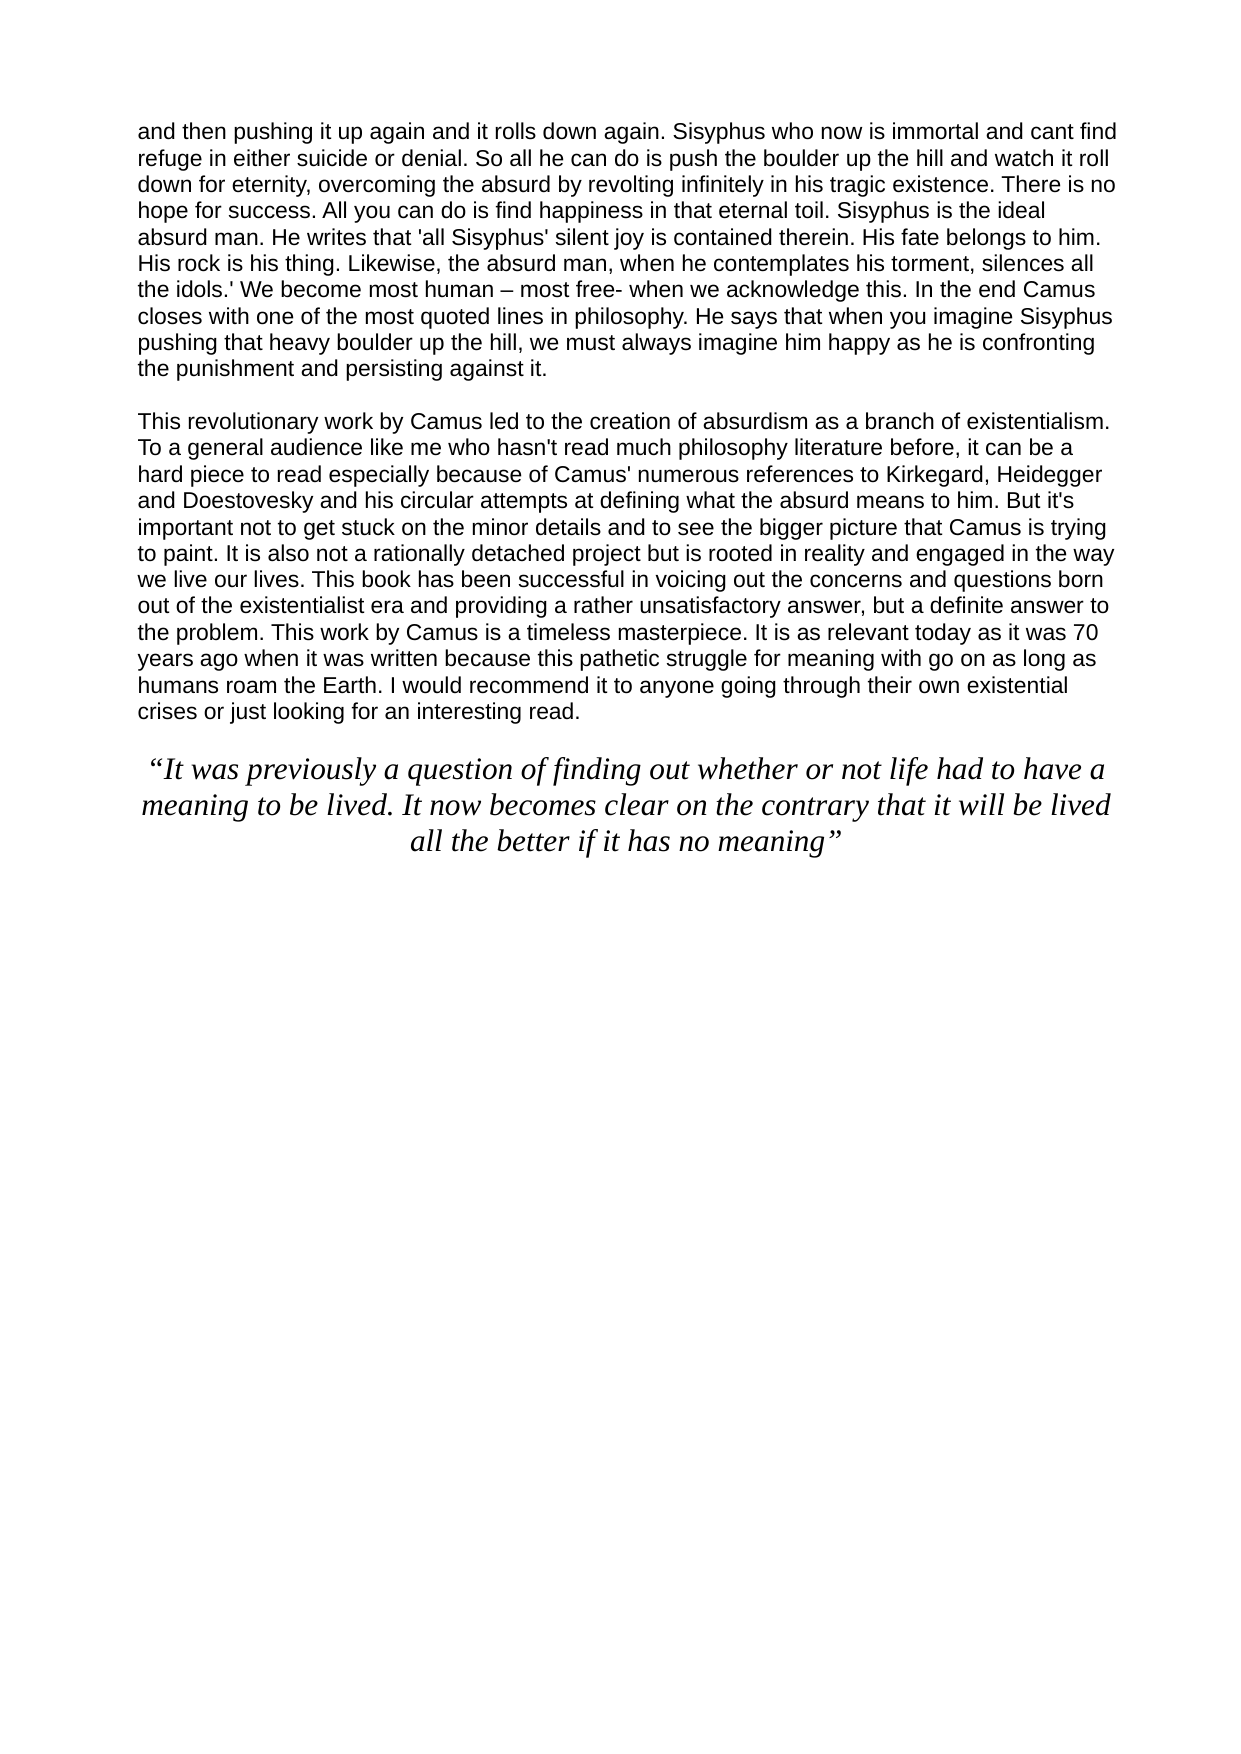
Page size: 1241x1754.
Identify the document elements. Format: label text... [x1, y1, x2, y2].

text and then pushing it up again and it rolls down again. Sisyphus who now is immortal and cant find refuge in either suicide or denial. So all he can do is push the boulder up the hill and watch it roll down for eternity, overcoming the absurd by revolting infinitely in his tragic existence. There is no hope for success. All you can do is find happiness in that eternal toil. Sisyphus is the ideal absurd man. He writes that 'all Sisyphus' silent joy is contained therein. His fate belongs to him. His rock is his thing. Likewise, the absurd man, when he contemplates his torment, silences all the idols.' We become most human – most free- when we acknowledge this. In the end Camus closes with one of the most quoted lines in philosophy. He says that when you imagine Sisyphus pushing that heavy boulder up the hill, we must always imagine him happy as he is confronting the punishment and persisting against it. [137, 118, 1118, 382]
text This revolutionary work by Camus led to the creation of absurdism as a branch of existentialism. To a general audience like me who hasn't read much philosophy literature before, it can be a hard piece to read especially because of Camus' numerous references to Kirkegard, Heidegger and Doestovesky and his circular attempts at defining what the absurd means to him. But it's important not to get stuck on the minor details and to see the bigger picture that Camus is trying to paint. It is also not a rationally detached project but is rooted in reality and engaged in the way we live our lives. This book has been successful in voicing out the concerns and questions born out of the existentialist era and providing a rather unsatisfactory answer, but a definite answer to the problem. This work by Camus is a timeless masterpiece. It is as relevant today as it was 70 years ago when it was written because this pathetic struggle for meaning with go on as long as humans roam the Earth. I would recommend it to anyone going through their own existential crises or just looking for an interesting read. [137, 408, 1118, 724]
text “It was previously a question of finding out whether or not life had to have a meaning to be lived. It now becomes clear on the contrary that it will be lived all the better if it has no meaning” [137, 751, 1118, 858]
